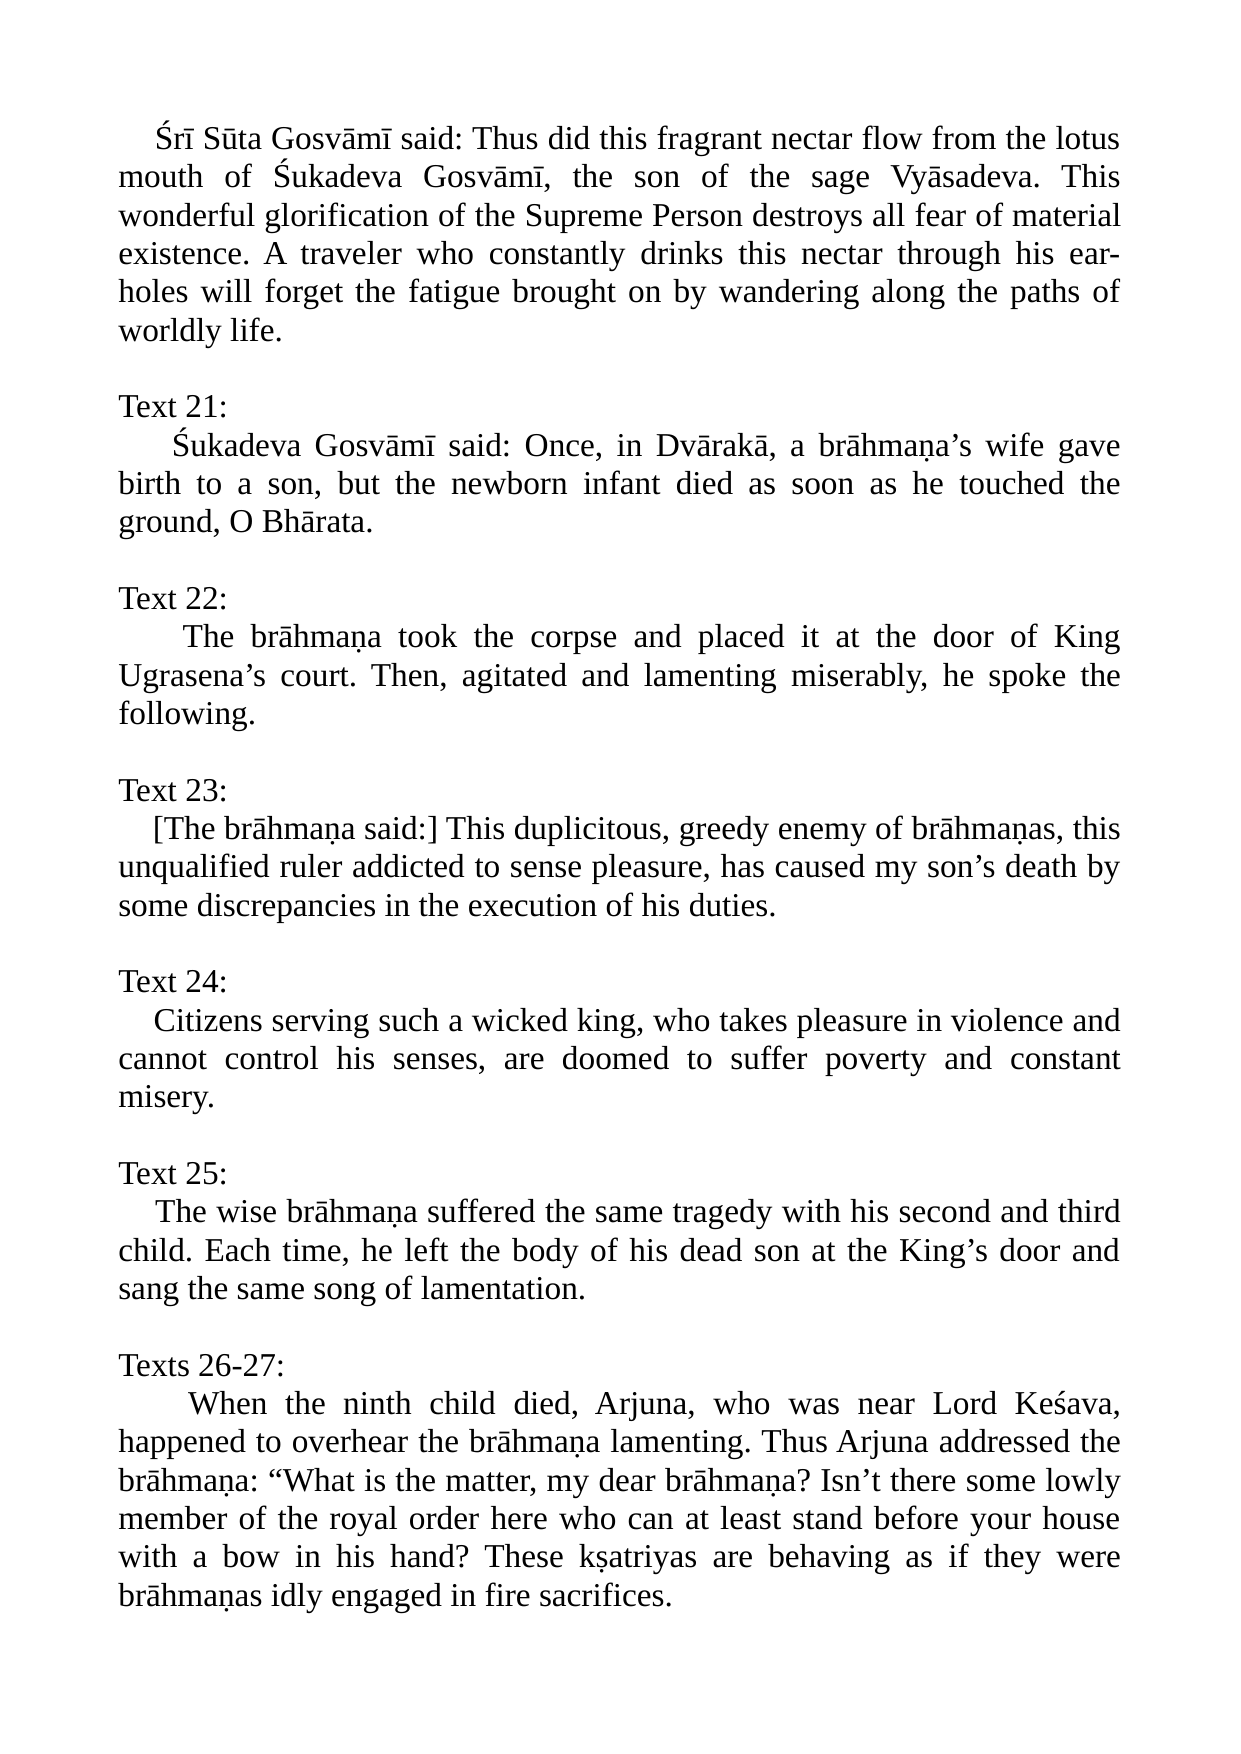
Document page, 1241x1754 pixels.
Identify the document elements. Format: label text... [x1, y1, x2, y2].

text Text 22: [118, 578, 1122, 616]
text Citizens serving such a wicked king, who takes pleasure in violence and cannot control his senses, are doomed to suffer poverty and constant misery. [118, 1000, 1122, 1115]
text The wise brāhmaṇa suffered the same tragedy with his second and third child. Each time, he left the body of his dead son at the King’s door and sang the same song of lamentation. [118, 1191, 1122, 1306]
text Text 21: [118, 386, 1122, 425]
text Text 23: [118, 770, 1122, 808]
text The brāhmaṇa took the corpse and placed it at the door of King Ugrasena’s court. Then, agitated and lamenting miserably, he spoke the following. [118, 616, 1122, 731]
text Text 24: [118, 961, 1122, 1000]
text Śrī Sūta Gosvāmī said: Thus did this fragrant nectar flow from the lotus mouth of Śukadeva Gosvāmī, the son of the sage Vyāsadeva. This wonderful glorification of the Supreme Person destroys all fear of material existence. A traveler who constantly drinks this nectar through his ear-holes will forget the fatigue brought on by wandering along the paths of worldly life. [118, 118, 1122, 348]
text When the ninth child died, Arjuna, who was near Lord Keśava, happened to overhear the brāhmaṇa lamenting. Thus Arjuna addressed the brāhmaṇa: “What is the matter, my dear brāhmaṇa? Isn’t there some lowly member of the royal order here who can at least stand before your house with a bow in his hand? These kṣatriyas are behaving as if they were brāhmaṇas idly engaged in fire sacrifices. [118, 1383, 1122, 1613]
text Texts 26-27: [118, 1345, 1122, 1383]
text [The brāhmaṇa said:] This duplicitous, greedy enemy of brāhmaṇas, this unqualified ruler addicted to sense pleasure, has caused my son’s death by some discrepancies in the execution of his duties. [118, 808, 1122, 923]
text Śukadeva Gosvāmī said: Once, in Dvārakā, a brāhmaṇa’s wife gave birth to a son, but the newborn infant died as soon as he touched the ground, O Bhārata. [118, 425, 1122, 540]
text Text 25: [118, 1153, 1122, 1191]
